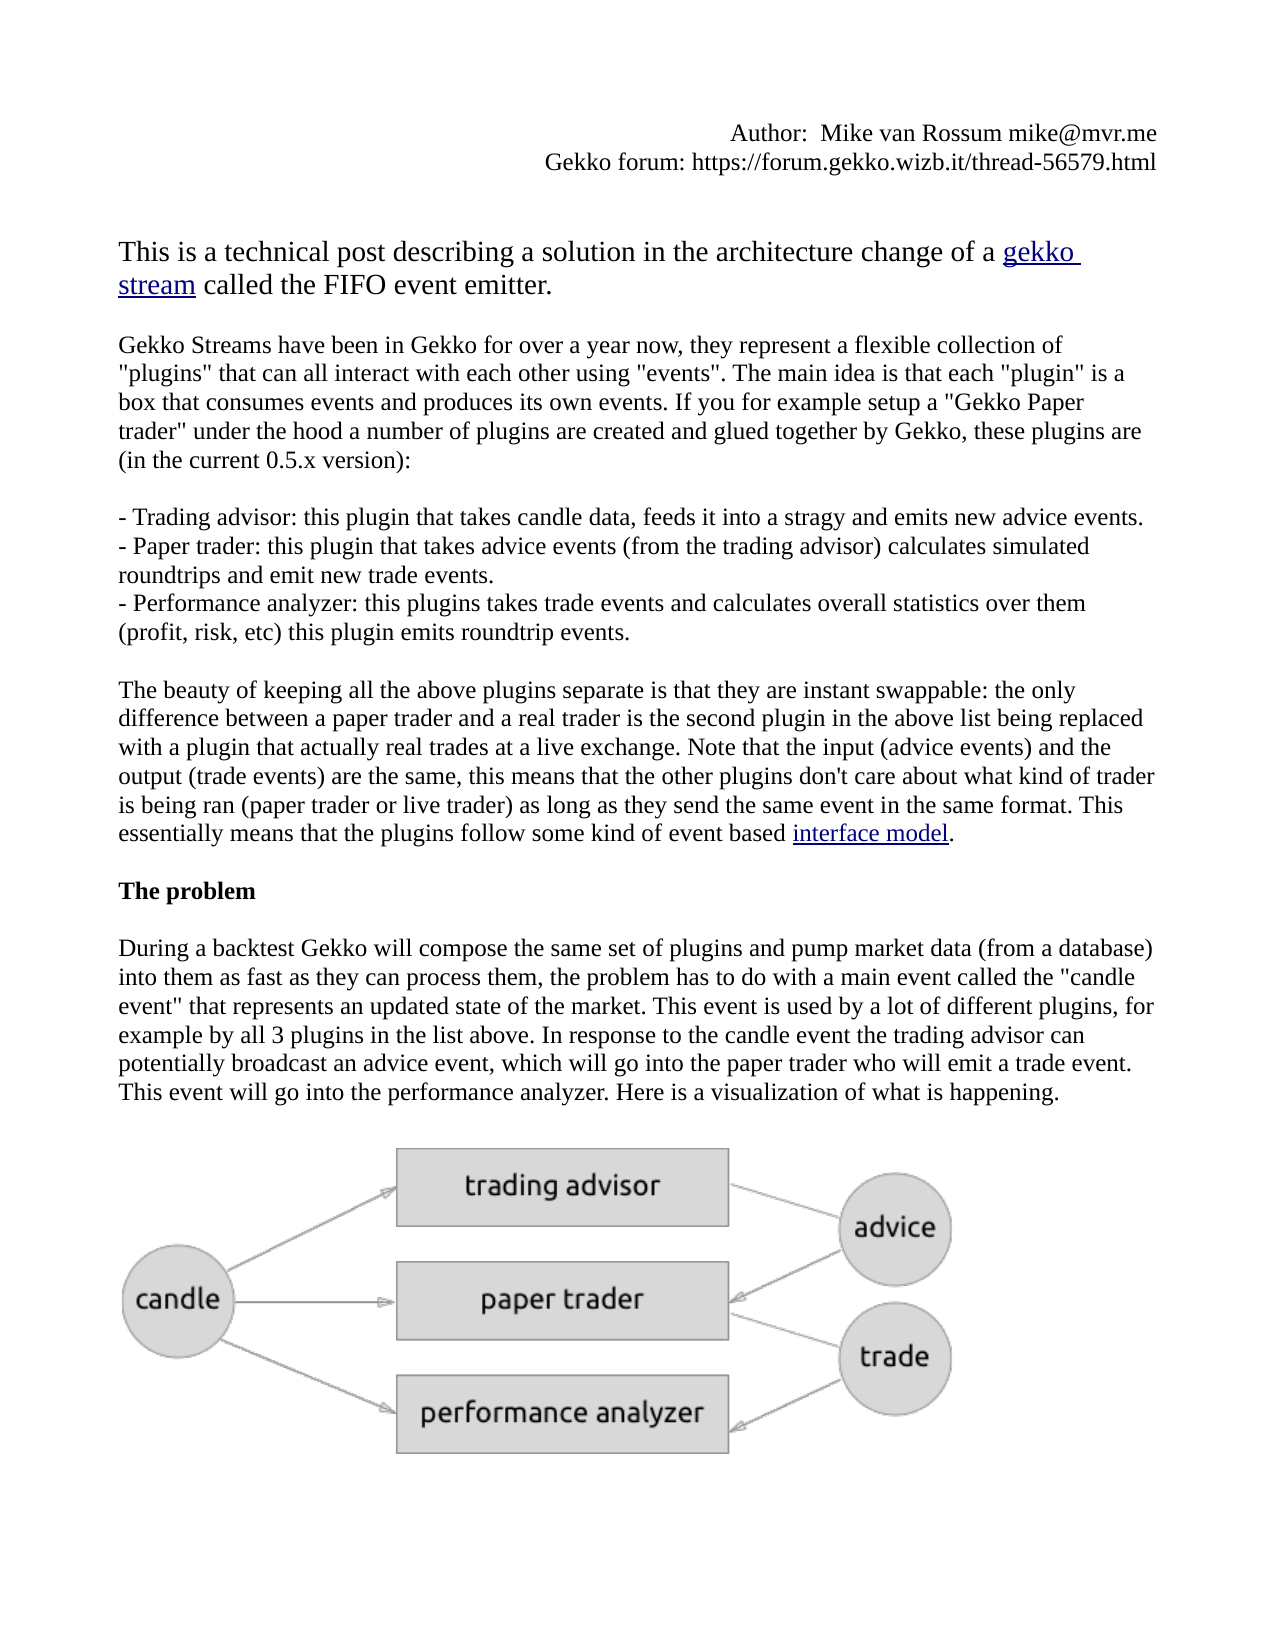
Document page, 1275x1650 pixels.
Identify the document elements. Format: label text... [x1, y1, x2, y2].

picture [121, 1148, 953, 1454]
text This is a technical post describing a solution in the architecture change of a gekko stream called the FIFO event emitter. Gekko Streams have been in Gekko for over a year now, they represent a flexible collection of "plugins" that can all interact with each other using "events". The main idea is that each "plugin" is a box that consumes events and produces its own events. If you for example setup a "Gekko Paper trader" under the hood a number of plugins are created and glued together by Gekko, these plugins are (in the current 0.5.x version): - Trading advisor: this plugin that takes candle data, feeds it into a stragy and emits new advice events. - Paper trader: this plugin that takes advice events (from the trading advisor) calculates simulated roundtrips and emit new trade events. - Performance analyzer: this plugins takes trade events and calculates overall statistics over them (profit, risk, etc) this plugin emits roundtrip events. The beauty of keeping all the above plugins separate is that they are instant swappable: the only difference between a paper trader and a real trader is the second plugin in the above list being replaced with a plugin that actually real trades at a live exchange. Note that the input (advice events) and the output (trade events) are the same, this means that the other plugins don't care about what kind of trader is being ran (paper trader or live trader) as long as they send the same event in the same format. This essentially means that the plugins follow some kind of event based interface model. The problem During a backtest Gekko will compose the same set of plugins and pump market data (from a database) into them as fast as they can process them, the problem has to do with a main event called the "candle event" that represents an updated state of the market. This event is used by a lot of different plugins, for example by all 3 plugins in the list above. In response to the candle event the trading advisor can potentially broadcast an advice event, which will go into the paper trader who will emit a trade event. This event will go into the performance analyzer. Here is a visualization of what is happening. [118, 234, 1157, 1278]
